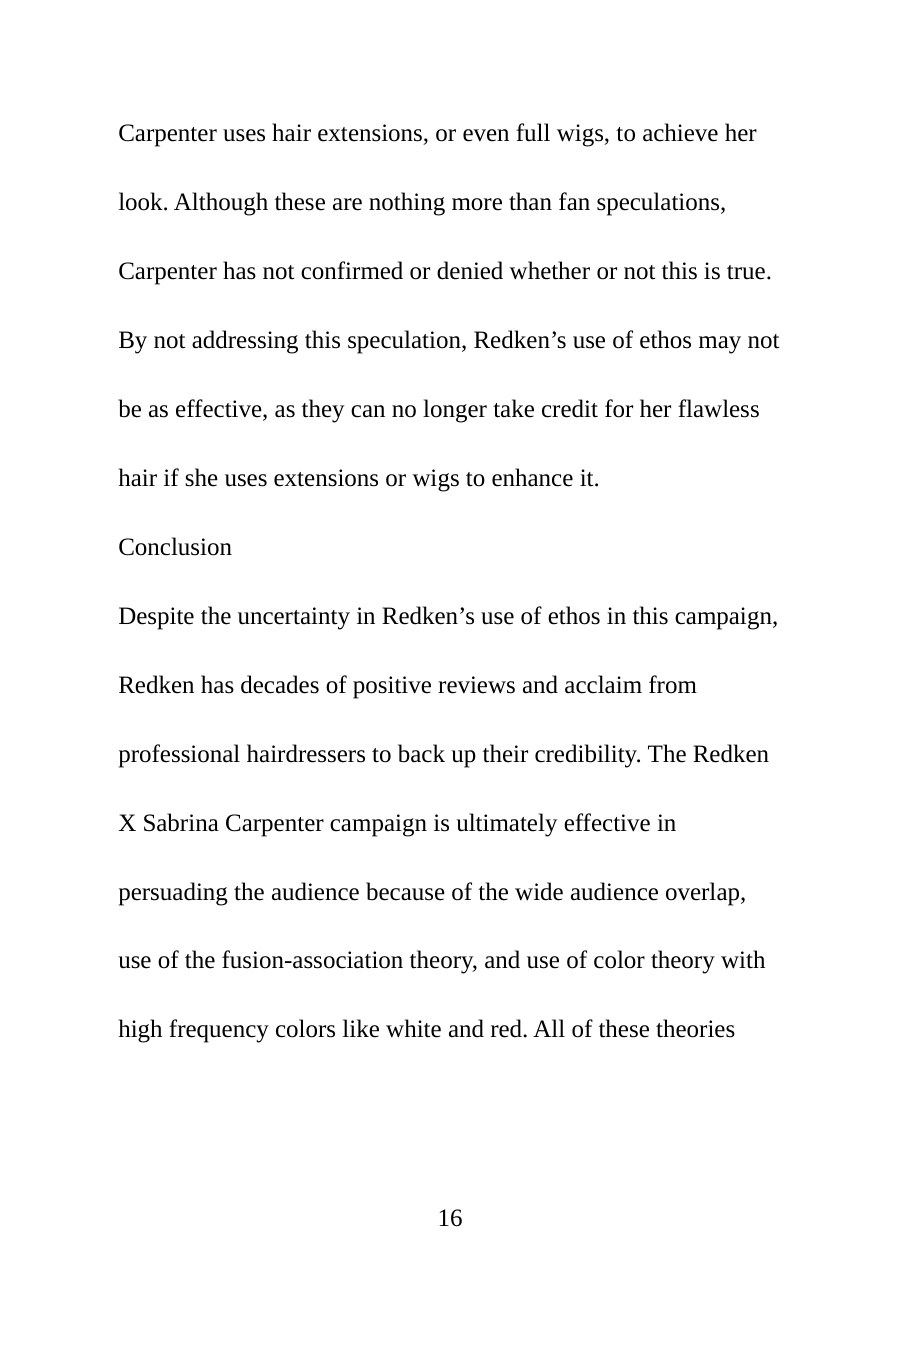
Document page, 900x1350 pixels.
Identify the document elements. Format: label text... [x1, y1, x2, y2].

text Despite the uncertainty in Redken’s use of ethos in this campaign, Redken has decades of positive reviews and acclaim from professional hairdressers to back up their credibility. The Redken X Sabrina Carpenter campaign is ultimately effective in persuading the audience because of the wide audience overlap, use of the fusion-association theory, and use of color theory with high frequency colors like white and red. All of these theories [118, 601, 782, 1043]
text Carpenter uses hair extensions, or even full wigs, to achieve her look. Although these are nothing more than fan speculations, Carpenter has not confirmed or denied whether or not this is true. By not addressing this speculation, Redken’s use of ethos may not be as effective, as they can no longer take credit for her flawless hair if she uses extensions or wigs to enhance it. [118, 118, 782, 492]
text Conclusion [118, 532, 782, 561]
